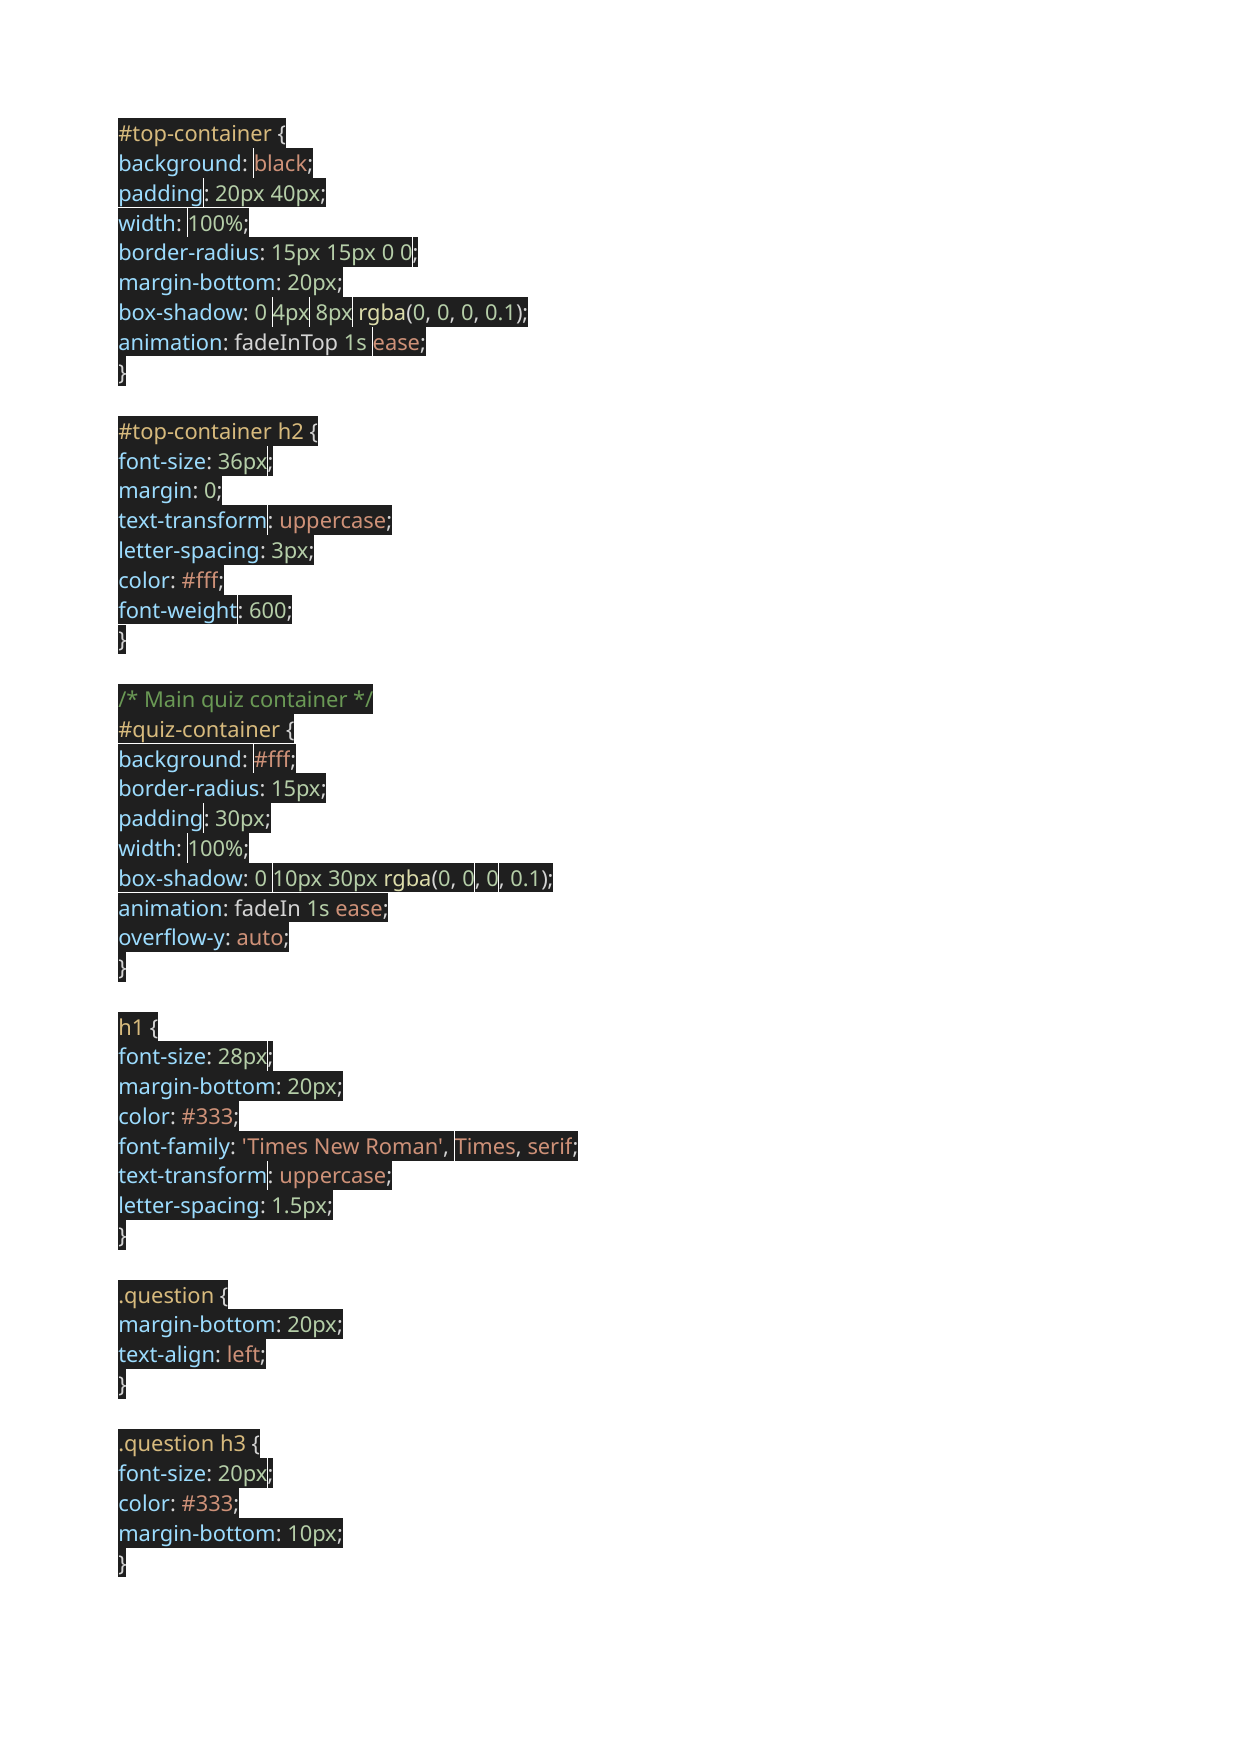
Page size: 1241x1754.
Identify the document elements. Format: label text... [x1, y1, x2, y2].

text font-size: 36px; [118, 446, 1122, 476]
text } [118, 1548, 1122, 1577]
text #top-container h2 { [118, 416, 1122, 446]
text padding: 20px 40px; [118, 178, 1122, 207]
text border-radius: 15px 15px 0 0; [118, 237, 1122, 267]
text margin-bottom: 20px; [118, 1309, 1122, 1339]
text #quiz-container { [118, 714, 1122, 743]
text padding: 30px; [118, 803, 1122, 833]
text } [118, 356, 1122, 386]
text font-family: 'Times New Roman', Times, serif; [118, 1131, 1122, 1161]
text animation: fadeInTop 1s ease; [118, 327, 1122, 356]
text h1 { [118, 1012, 1122, 1041]
text background: black; [118, 148, 1122, 178]
text } [118, 1369, 1122, 1399]
text background: #fff; [118, 743, 1122, 773]
text border-radius: 15px; [118, 773, 1122, 803]
text text-transform: uppercase; [118, 505, 1122, 535]
text text-transform: uppercase; [118, 1161, 1122, 1190]
text .question h3 { [118, 1428, 1122, 1458]
text .question { [118, 1279, 1122, 1309]
text margin-bottom: 20px; [118, 267, 1122, 297]
text /* Main quiz container */ [118, 684, 1122, 714]
text letter-spacing: 1.5px; [118, 1190, 1122, 1220]
text } [118, 624, 1122, 654]
text } [118, 1220, 1122, 1250]
text #top-container { [118, 118, 1122, 148]
text width: 100%; [118, 833, 1122, 863]
text box-shadow: 0 4px 8px rgba(0, 0, 0, 0.1); [118, 297, 1122, 327]
text margin-bottom: 20px; [118, 1071, 1122, 1101]
text box-shadow: 0 10px 30px rgba(0, 0, 0, 0.1); [118, 863, 1122, 892]
text font-size: 28px; [118, 1041, 1122, 1071]
text width: 100%; [118, 207, 1122, 237]
text margin: 0; [118, 476, 1122, 505]
text font-size: 20px; [118, 1458, 1122, 1488]
text font-weight: 600; [118, 595, 1122, 624]
text text-align: left; [118, 1339, 1122, 1369]
text } [118, 952, 1122, 982]
text overflow-y: auto; [118, 922, 1122, 952]
text color: #333; [118, 1101, 1122, 1131]
text color: #333; [118, 1488, 1122, 1518]
text margin-bottom: 10px; [118, 1518, 1122, 1548]
text letter-spacing: 3px; [118, 535, 1122, 565]
text animation: fadeIn 1s ease; [118, 892, 1122, 922]
text color: #fff; [118, 565, 1122, 595]
